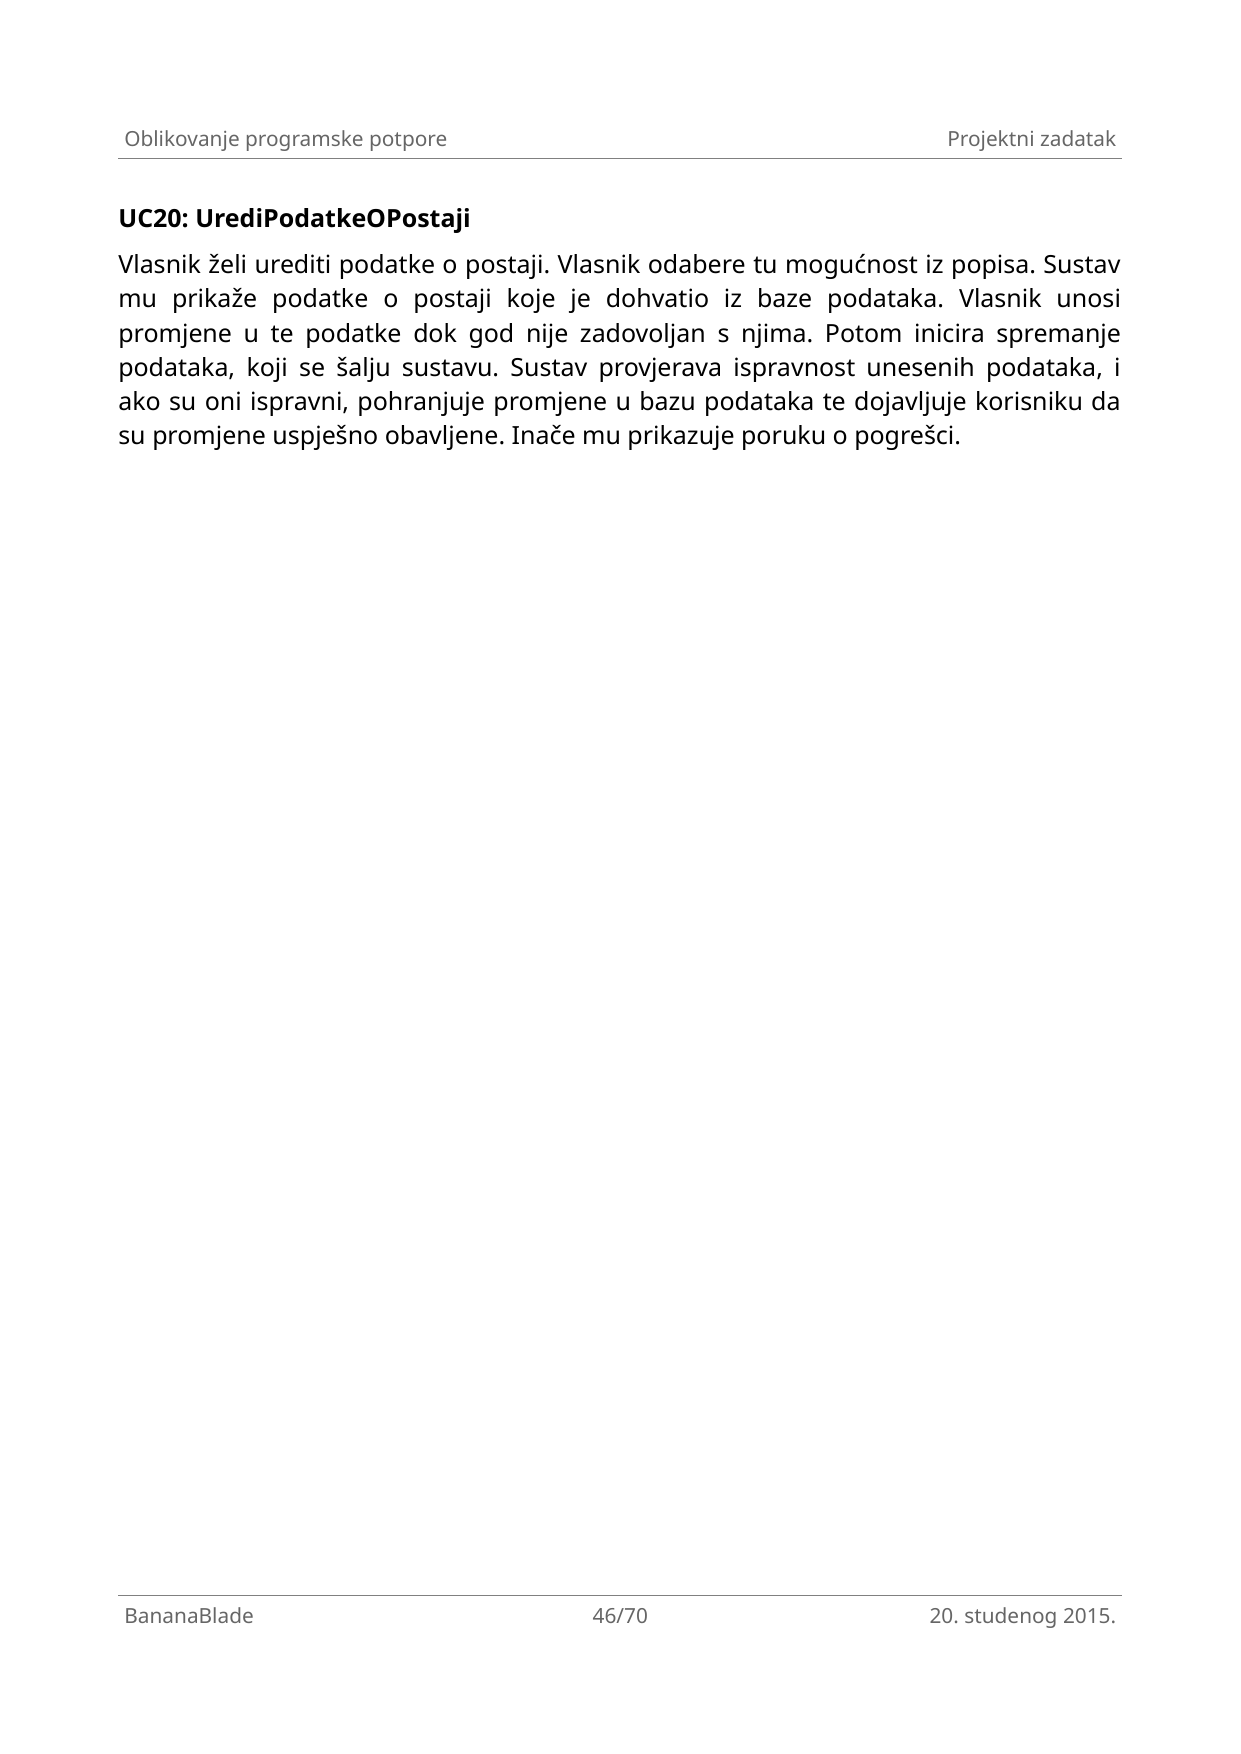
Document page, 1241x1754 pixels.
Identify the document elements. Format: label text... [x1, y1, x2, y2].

subtitle UC20: UrediPodatkeOPostaji [118, 201, 1122, 234]
text Vlasnik želi urediti podatke o postaji. Vlasnik odabere tu mogućnost iz popisa. Sustav mu prikaže podatke o postaji koje je dohvatio iz baze podataka. Vlasnik unosi promjene u te podatke dok god nije zadovoljan s njima. Potom inicira spremanje podataka, koji se šalju sustavu. Sustav provjerava ispravnost unesenih podataka, i ako su oni ispravni, pohranjuje promjene u bazu podataka te dojavljuje korisniku da su promjene uspješno obavljene. Inače mu prikazuje poruku o pogrešci. [118, 247, 1122, 451]
